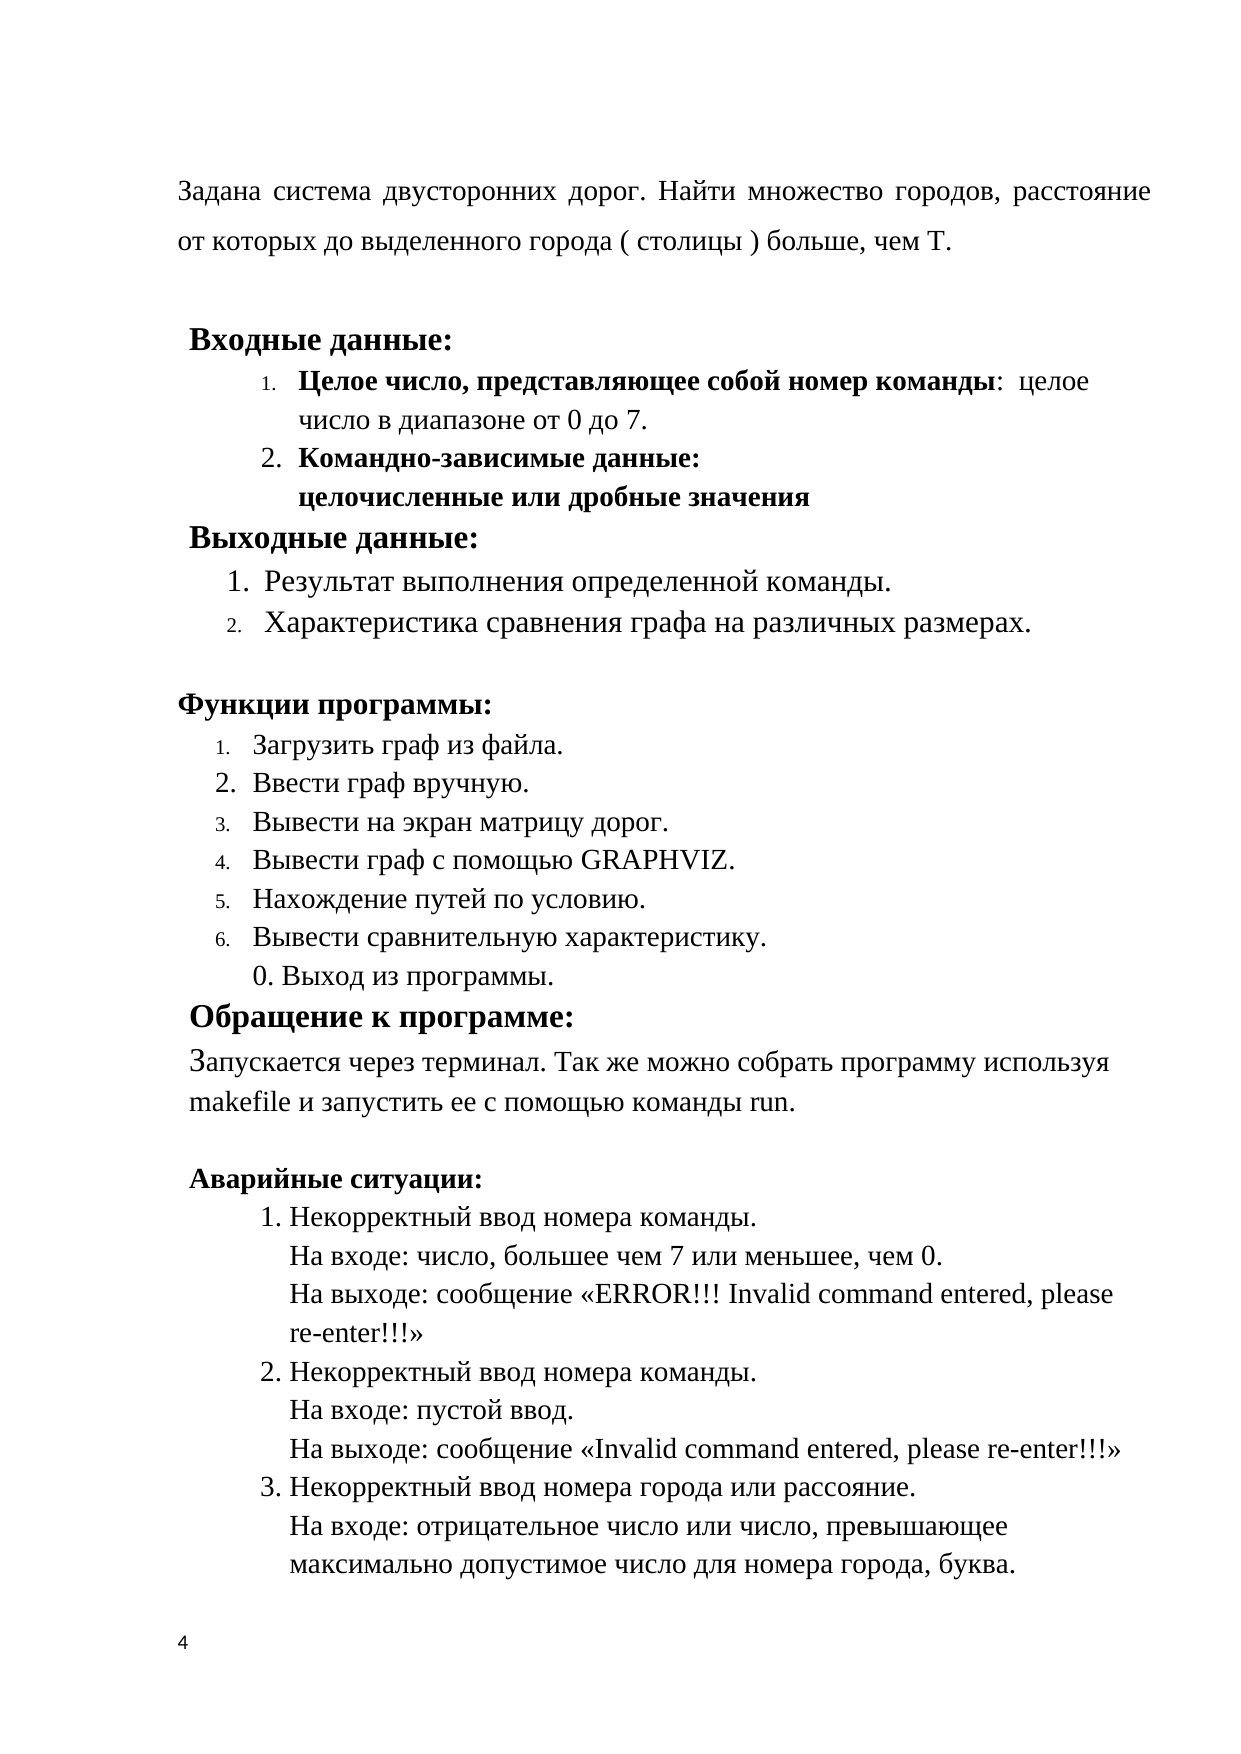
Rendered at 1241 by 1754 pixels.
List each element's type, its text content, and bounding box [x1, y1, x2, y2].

list 3. Некорректный ввод номера города или рассояние. [260, 1469, 1152, 1503]
list Вывести граф с помощью GRAPHVIZ. [215, 842, 1152, 876]
list Нахождение путей по условию. [215, 881, 1152, 914]
list Загрузить граф из файла. [215, 727, 1152, 760]
list Функции программы: [177, 686, 1152, 721]
list 0. Выход из программы. [215, 958, 1152, 992]
list Командно-зависимые данные: [261, 441, 1152, 474]
text Задана система двусторонних дорог. Найти множество городов, расстояние от которых до выделенного города ( столицы ) больше, чем Т. [177, 173, 1152, 257]
list На выходе: сообщение «Invalid command entered, please re-enter!!!» [260, 1431, 1152, 1464]
list Результат выполнения определенной команды. [226, 562, 1152, 598]
list Запускается через терминал. Так же можно собрать программу используя makefile и запустить ее с помощью команды run. [189, 1041, 1152, 1117]
list На входе: пустой ввод. [260, 1392, 1152, 1426]
list Выходные данные: [189, 518, 1152, 556]
list Обращение к программе: [189, 997, 1152, 1035]
list Целое число, представляющее собой номер команды: целое число в диапазоне от 0 до 7. [261, 363, 1152, 436]
list Входные данные: [189, 319, 1152, 358]
list Вывести сравнительную характеристику. [215, 919, 1152, 953]
list На входе: число, большее чем 7 или меньшее, чем 0. [260, 1238, 1152, 1272]
list Вывести на экран матрицу дорог. [215, 804, 1152, 837]
list 1. Некорректный ввод номера команды. [260, 1199, 1152, 1233]
list На входе: отрицательное число или число, превышающее максимально допустимое число для номера города, буква. [260, 1508, 1152, 1580]
list Аварийные ситуации: [189, 1161, 1152, 1194]
list 2. Некорректный ввод номера команды. [260, 1354, 1152, 1387]
list Характеристика сравнения графа на различных размерах. [226, 603, 1152, 639]
list целочисленные или дробные значения [261, 479, 1152, 513]
list Ввести граф вручную. [215, 765, 1152, 799]
list На выходе: сообщение «ERROR!!! Invalid command entered, please re-enter!!!» [260, 1277, 1152, 1349]
